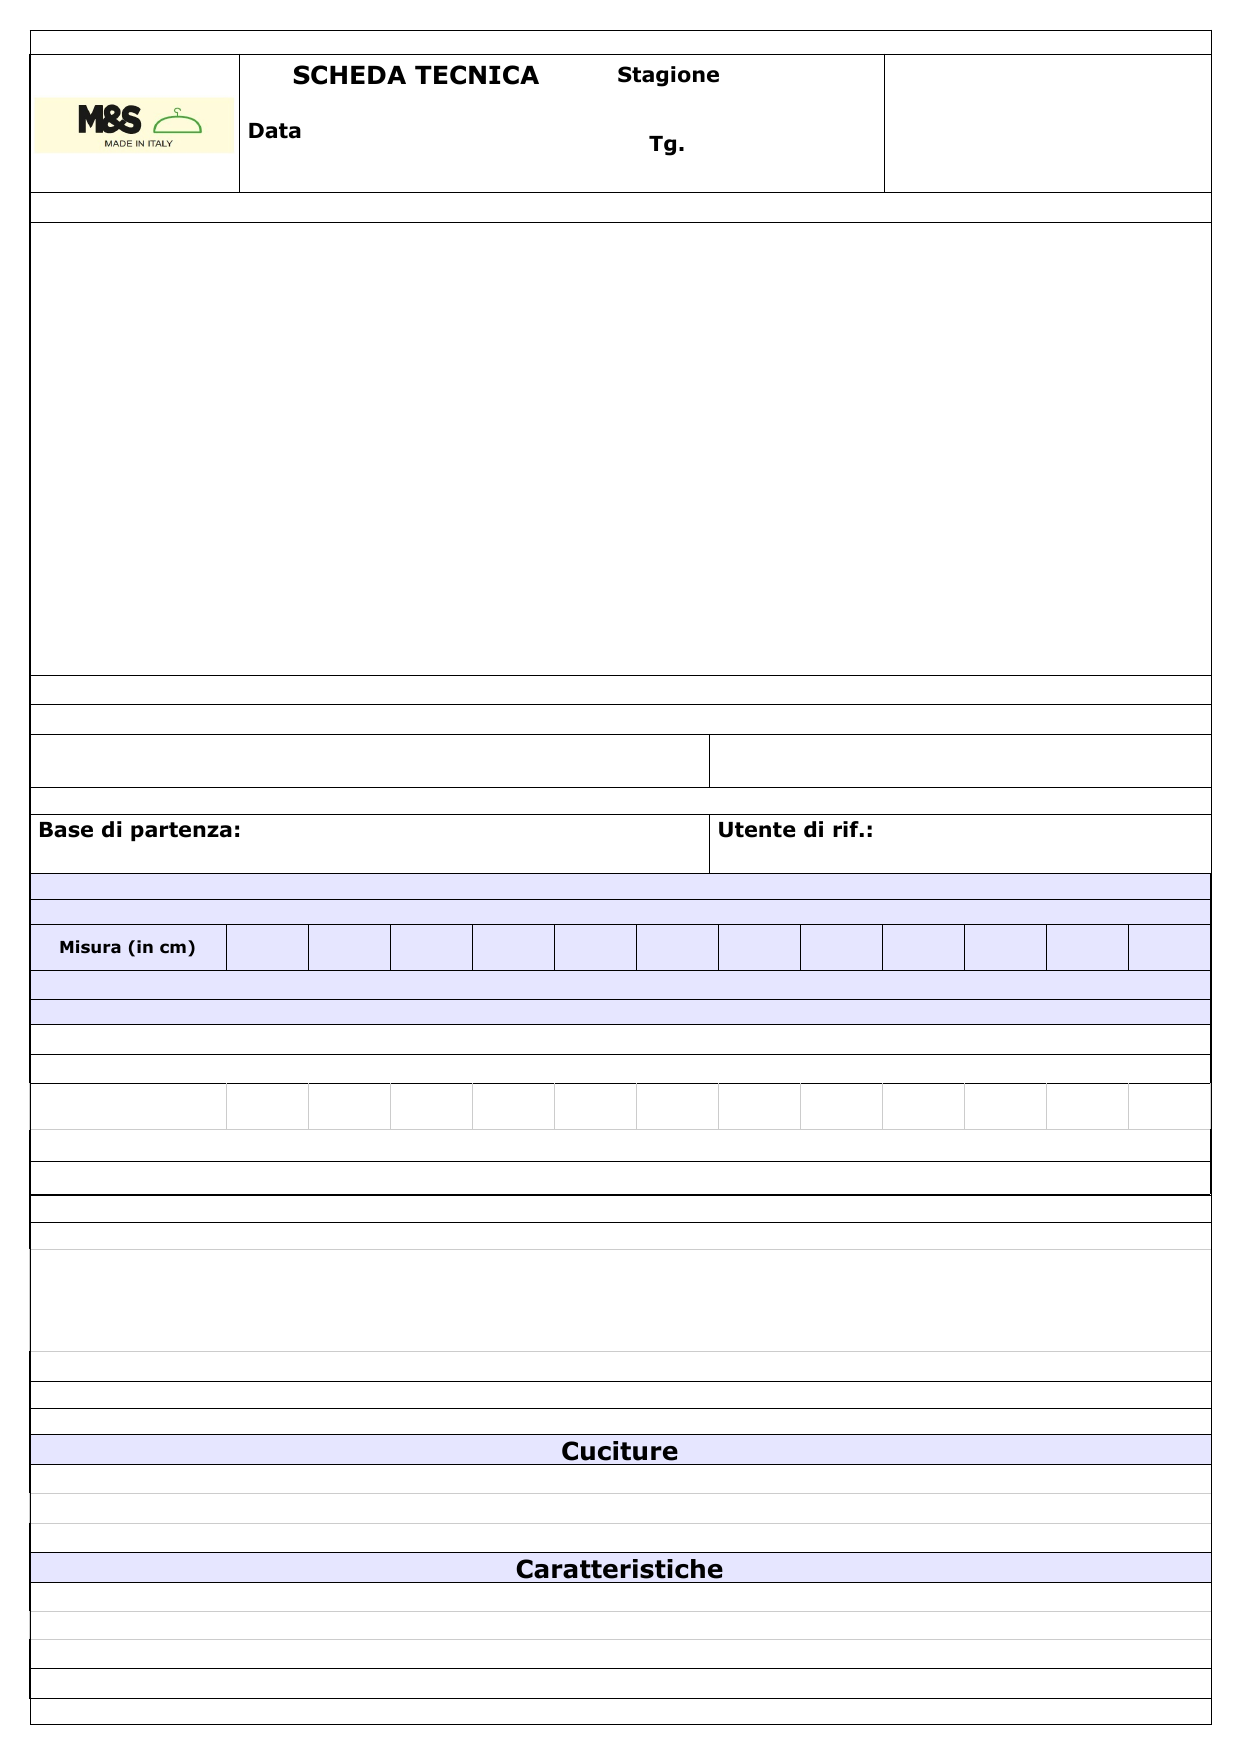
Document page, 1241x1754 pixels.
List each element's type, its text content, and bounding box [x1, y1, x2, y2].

table_cell <l.size_3> [391, 925, 472, 970]
table_cell Tg. <o.size_base> [593, 91, 884, 192]
table_header SCHEDA TECNICA [240, 55, 593, 91]
table_cell <'%s:' %(l.characteristic_id.name) if l.characteristic_id else ''> <l.name> [31, 1612, 1211, 1639]
table_cell <l.size_9> [883, 925, 964, 970]
table_cell <l.size_3> [391, 1084, 472, 1129]
table_cell </if> [31, 1130, 1210, 1161]
table_cell <'Stireria: %s' % (o.ironing) if o.ironing else ''> [31, 735, 709, 787]
table_cell </if> [31, 1669, 1211, 1698]
table_cell <if test="o.old_model"> [31, 1409, 1211, 1434]
table_cell <if test="not l.header"> [31, 1055, 1210, 1083]
table_cell <l.size_8> [801, 925, 882, 970]
table_cell </for> [31, 1000, 1210, 1024]
table_cell <l.size_6> [637, 925, 718, 970]
table_cell <'%s:' % (l.characteristic_id.name) if l.characteristic_id else ''><' %s' % (l.lenght) if l.lenght else '' ><' %s' % (l.stitch_type_id.name) if l.stitch_type_id else '' ><' %s' % (l.stitch_cut_id.name) if l.stitch_cut_id else ''><' + IMP %s' % (l.stitch_top_id.name) if l.stitch_top_id else ''><" CON BINDELLO" if l.bindello else ''><' %s' % (l.name) if l.name else ''> [31, 1250, 1211, 1351]
table_cell <if test="data.get('image',True)"> [31, 193, 1211, 222]
text <for each="o in get_objects(data)"> [31, 31, 1211, 53]
table_cell </if> [31, 971, 1210, 999]
table_cell <l.size_11> [1047, 925, 1128, 970]
table_cell <l.size_11> [1047, 1084, 1128, 1129]
table_header <o.model><'\nCodice cliente (%s)' % (o.customer_code) if o.customer_code else ''> [885, 55, 1211, 192]
table_cell </if> [31, 676, 1211, 704]
picture [32, 95, 236, 154]
table_cell Base di partenza: <"%s %s" % (o.base_name or '', "(%s)" % o.original if o.original else "")> [31, 815, 709, 872]
table_cell <for each="l in o.measure_rel_ids"> [31, 1025, 1210, 1054]
table_cell <l.size_1> [227, 1084, 308, 1129]
table_cell <l.size_4> [473, 1084, 554, 1129]
table_cell <for each="l in o.stitch_rel_ids"> [31, 1465, 1211, 1493]
table_cell <l.size_12> [1129, 925, 1210, 970]
table_header Stagione <o.season_id> [593, 55, 884, 91]
table_cell <l.size_10> [965, 925, 1046, 970]
table_cell </for> [31, 1524, 1211, 1552]
table_cell Utente di rif.: <o.user_id> [710, 815, 1211, 872]
table_cell <l.size_12> [1129, 1084, 1210, 1129]
table_cell <l.size_1> [227, 925, 308, 970]
table_cell <'%s:' %(l.stitch_id.name) if l.stitch_id else ''> <l.name> <"+ IMP %s" % (l.topstitch) if l.topstitch else ""> [31, 1494, 1211, 1523]
table_cell <l.size_6> [637, 1084, 718, 1129]
table_cell <l.size_7> [719, 1084, 800, 1129]
table_cell <l.size_7> [719, 925, 800, 970]
table_cell <l.size_4> [473, 925, 554, 970]
table_cell [31, 223, 1211, 675]
table_cell <l.size_10> [965, 1084, 1046, 1129]
table_cell </if> [31, 1382, 1211, 1408]
table_cell <l.measure_id> [31, 1084, 226, 1129]
table_cell <for each="l in o.characteristic_rel_ids"> [31, 1583, 1211, 1611]
table_cell <if test="o.ironing or o.washing"> [31, 705, 1211, 734]
table_cell </if> [31, 788, 1211, 814]
table_cell Cuciture [31, 1435, 1211, 1464]
table_cell <if test="l.header"> [31, 900, 1210, 924]
table_cell </for> [31, 1352, 1211, 1381]
table_cell <l.size_9> [883, 1084, 964, 1129]
table_header <for each="l in o.measure_rel_ids"> [31, 874, 1210, 899]
table_cell </for> [31, 1162, 1210, 1194]
table_cell <if test="not o.old_model"> [31, 1196, 1211, 1222]
table_header [31, 55, 239, 192]
table_cell <l.size_2> [309, 1084, 390, 1129]
table_cell Data <formatLang(o.write_date, date=True) if o.date else ""> [240, 91, 593, 192]
table_cell <l.size_8> [801, 1084, 882, 1129]
table_cell <l.size_5> [555, 925, 636, 970]
table_cell <l.size_2> [309, 925, 390, 970]
table_cell Misura (in cm) [31, 925, 226, 970]
table_cell </for> [31, 1640, 1211, 1668]
table_cell <for each="l in o.characteristic_rel_ids"> [31, 1223, 1211, 1248]
table_cell Caratteristiche [31, 1553, 1211, 1582]
table_cell <'Lavaggio: %s' % (o.washing) if o.washing else ''> [710, 735, 1211, 787]
table_cell <l.size_5> [555, 1084, 636, 1129]
